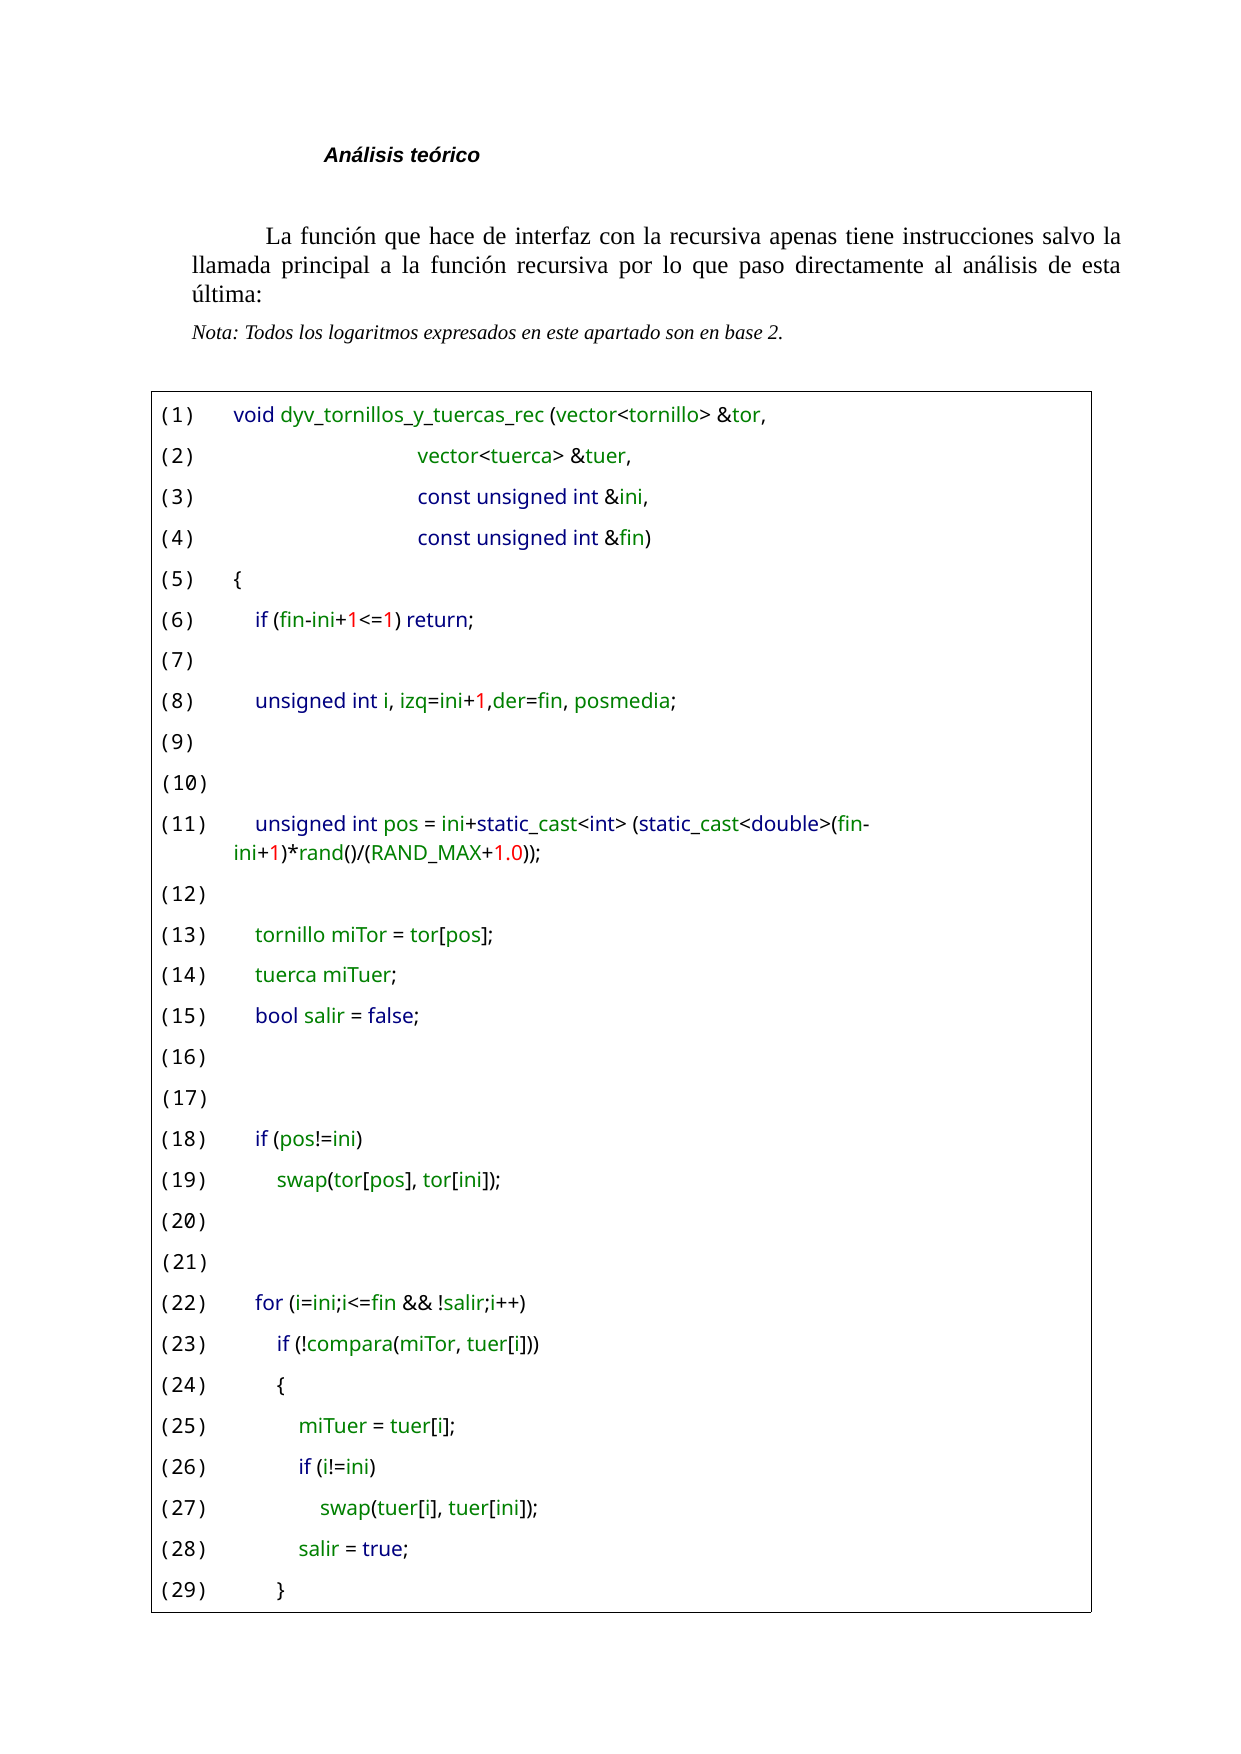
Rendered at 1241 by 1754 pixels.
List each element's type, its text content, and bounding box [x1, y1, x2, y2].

list if (pos!=ini) [158, 1124, 1082, 1153]
list void dyv_tornillos_y_tuercas_rec (vector<tornillo> &tor, [158, 400, 1082, 428]
list for (i=ini;i<=fin && !salir;i++) [158, 1288, 1082, 1317]
list { [158, 564, 1082, 592]
list tornillo miTor = tor[pos]; [158, 920, 1082, 948]
list salir = true; [158, 1534, 1082, 1562]
list if (!compara(miTor, tuer[i])) [158, 1329, 1082, 1357]
list if (i!=ini) [158, 1452, 1082, 1480]
list swap(tor[pos], tor[ini]); [158, 1165, 1082, 1194]
list vector<tuerca> &tuer, [158, 441, 1082, 469]
list } [158, 1575, 1082, 1603]
list bool salir = false; [158, 1002, 1082, 1030]
text Nota: Todos los logaritmos expresados en este apartado son en base 2. [118, 320, 1122, 344]
list unsigned int i, izq=ini+1,der=fin, posmedia; [158, 687, 1082, 715]
list swap(tuer[i], tuer[ini]); [158, 1493, 1082, 1521]
list tuerca miTuer; [158, 961, 1082, 989]
list const unsigned int &fin) [158, 523, 1082, 551]
text La función que hace de interfaz con la recursiva apenas tiene instrucciones salvo la llamada principal a la función recursiva por lo que paso directamente al análisis de esta última: [118, 221, 1122, 307]
list unsigned int pos = ini+static_cast<int> (static_cast<double>(fin-ini+1)*rand()/(RAND_MAX+1.0)); [158, 809, 1082, 866]
subtitle Análisis teórico [323, 143, 1122, 167]
list miTuer = tuer[i]; [158, 1411, 1082, 1439]
list const unsigned int &ini, [158, 482, 1082, 510]
list { [158, 1370, 1082, 1398]
list if (fin-ini+1<=1) return; [158, 605, 1082, 633]
